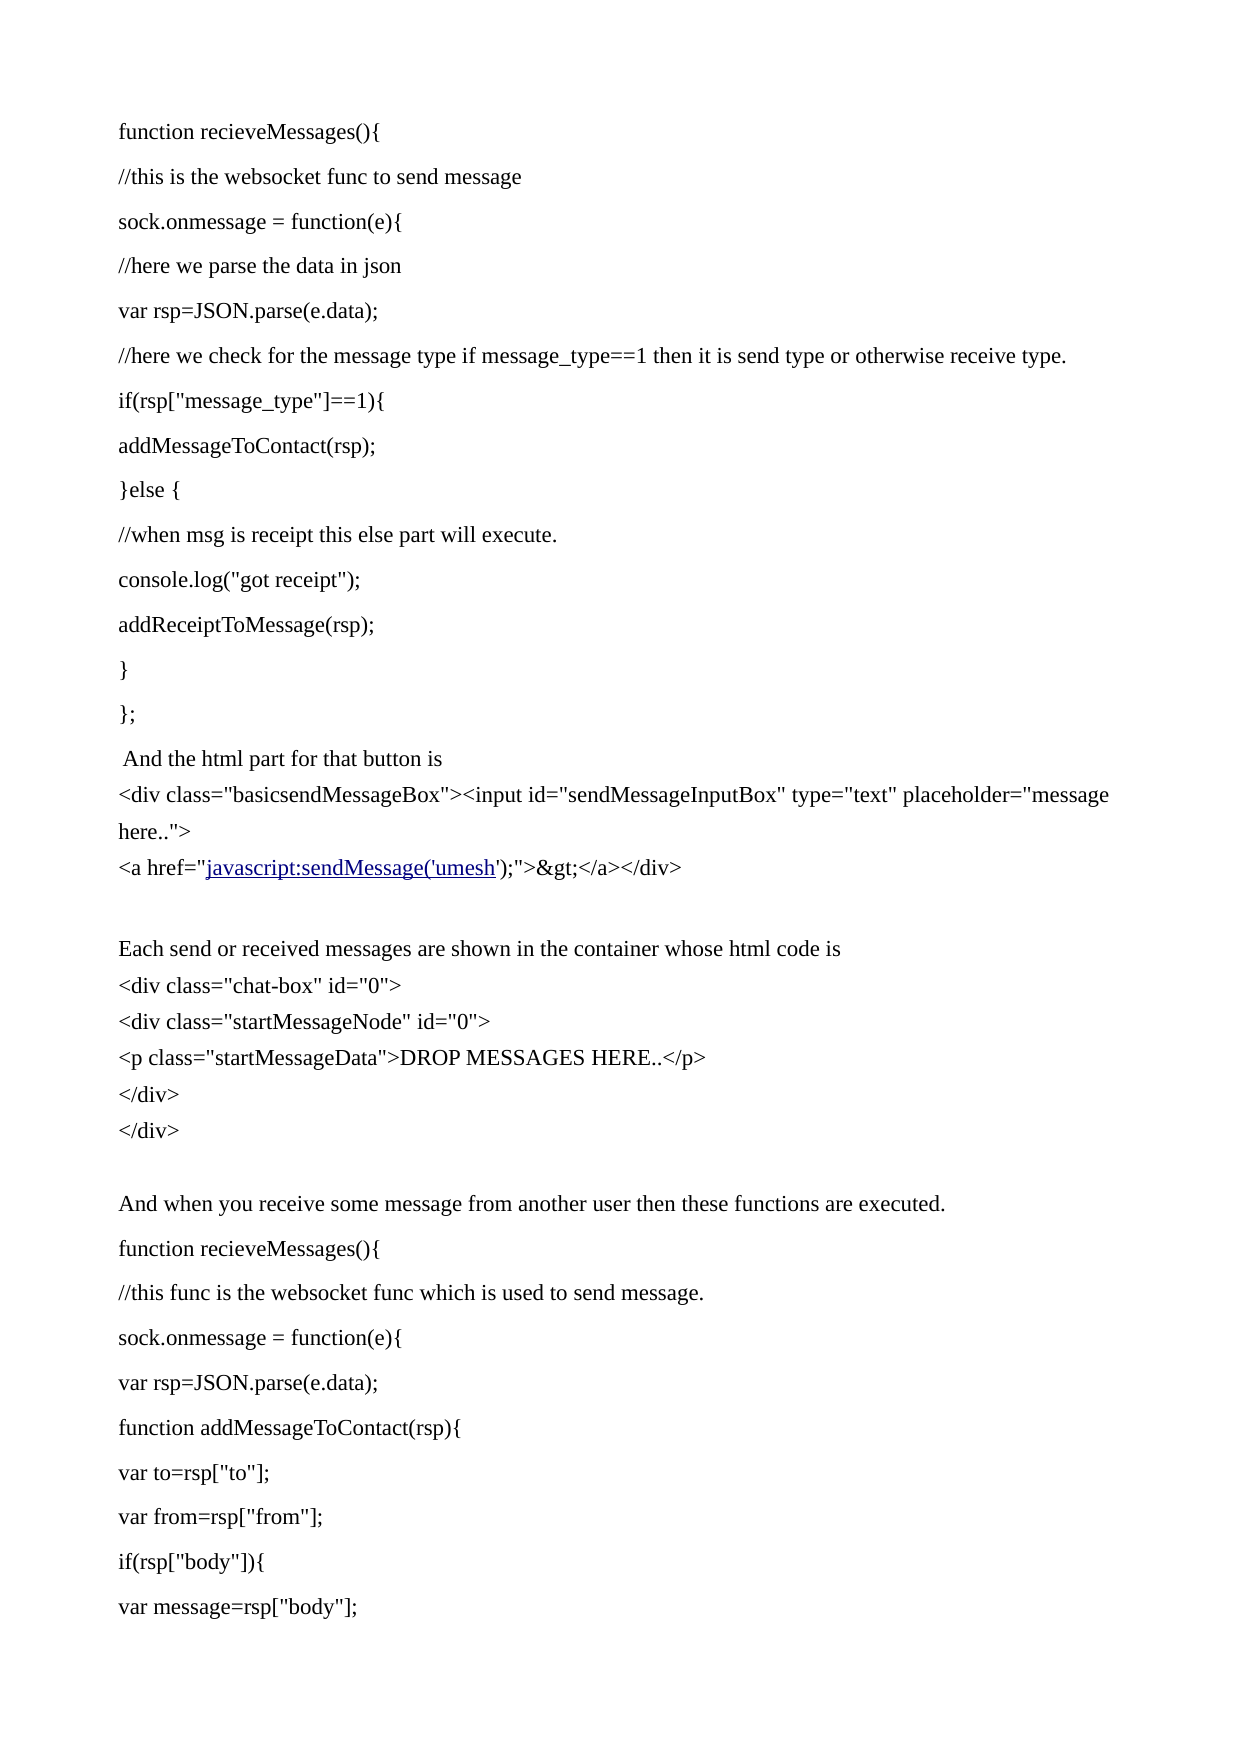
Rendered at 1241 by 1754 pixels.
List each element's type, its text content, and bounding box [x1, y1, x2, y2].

text if(rsp["message_type"]==1){ [118, 387, 1122, 413]
text //this is the websocket func to send message [118, 163, 1122, 189]
text function recieveMessages(){ [118, 1235, 1122, 1261]
text var rsp=JSON.parse(e.data); [118, 1369, 1122, 1395]
text //this func is the websocket func which is used to send message. [118, 1279, 1122, 1306]
text var to=rsp["to"]; [118, 1459, 1122, 1485]
text var from=rsp["from"]; [118, 1503, 1122, 1530]
text addMessageToContact(rsp); [118, 432, 1122, 458]
text And the html part for that button is [118, 745, 1122, 772]
text <p class="startMessageData">DROP MESSAGES HERE..</p> [118, 1044, 1122, 1071]
text var rsp=JSON.parse(e.data); [118, 297, 1122, 324]
text function recieveMessages(){ [118, 118, 1122, 144]
text sock.onmessage = function(e){ [118, 1324, 1122, 1351]
text if(rsp["body"]){ [118, 1548, 1122, 1574]
text <div class="chat-box" id="0"> [118, 972, 1122, 998]
text <div class="startMessageNode" id="0"> [118, 1008, 1122, 1034]
text console.log("got receipt"); [118, 566, 1122, 592]
text var message=rsp["body"]; [118, 1593, 1122, 1619]
text <a href="javascript:sendMessage('umesh');">&gt;</a></div> [118, 854, 1122, 881]
text </div> [118, 1081, 1122, 1107]
text addReceiptToMessage(rsp); [118, 611, 1122, 637]
text </div> [118, 1117, 1122, 1143]
text Each send or received messages are shown in the container whose html code is [118, 935, 1122, 962]
text <div class="basicsendMessageBox"><input id="sendMessageInputBox" type="text" placeholder="message here.."> [118, 782, 1122, 844]
text }else { [118, 476, 1122, 503]
text }; [118, 700, 1122, 727]
text sock.onmessage = function(e){ [118, 208, 1122, 234]
text } [118, 656, 1122, 682]
text //here we parse the data in json [118, 252, 1122, 279]
text //when msg is receipt this else part will execute. [118, 521, 1122, 548]
text function addMessageToContact(rsp){ [118, 1414, 1122, 1440]
text And when you receive some message from another user then these functions are executed. [118, 1190, 1122, 1216]
text //here we check for the message type if message_type==1 then it is send type or otherwise receive type. [118, 342, 1122, 368]
